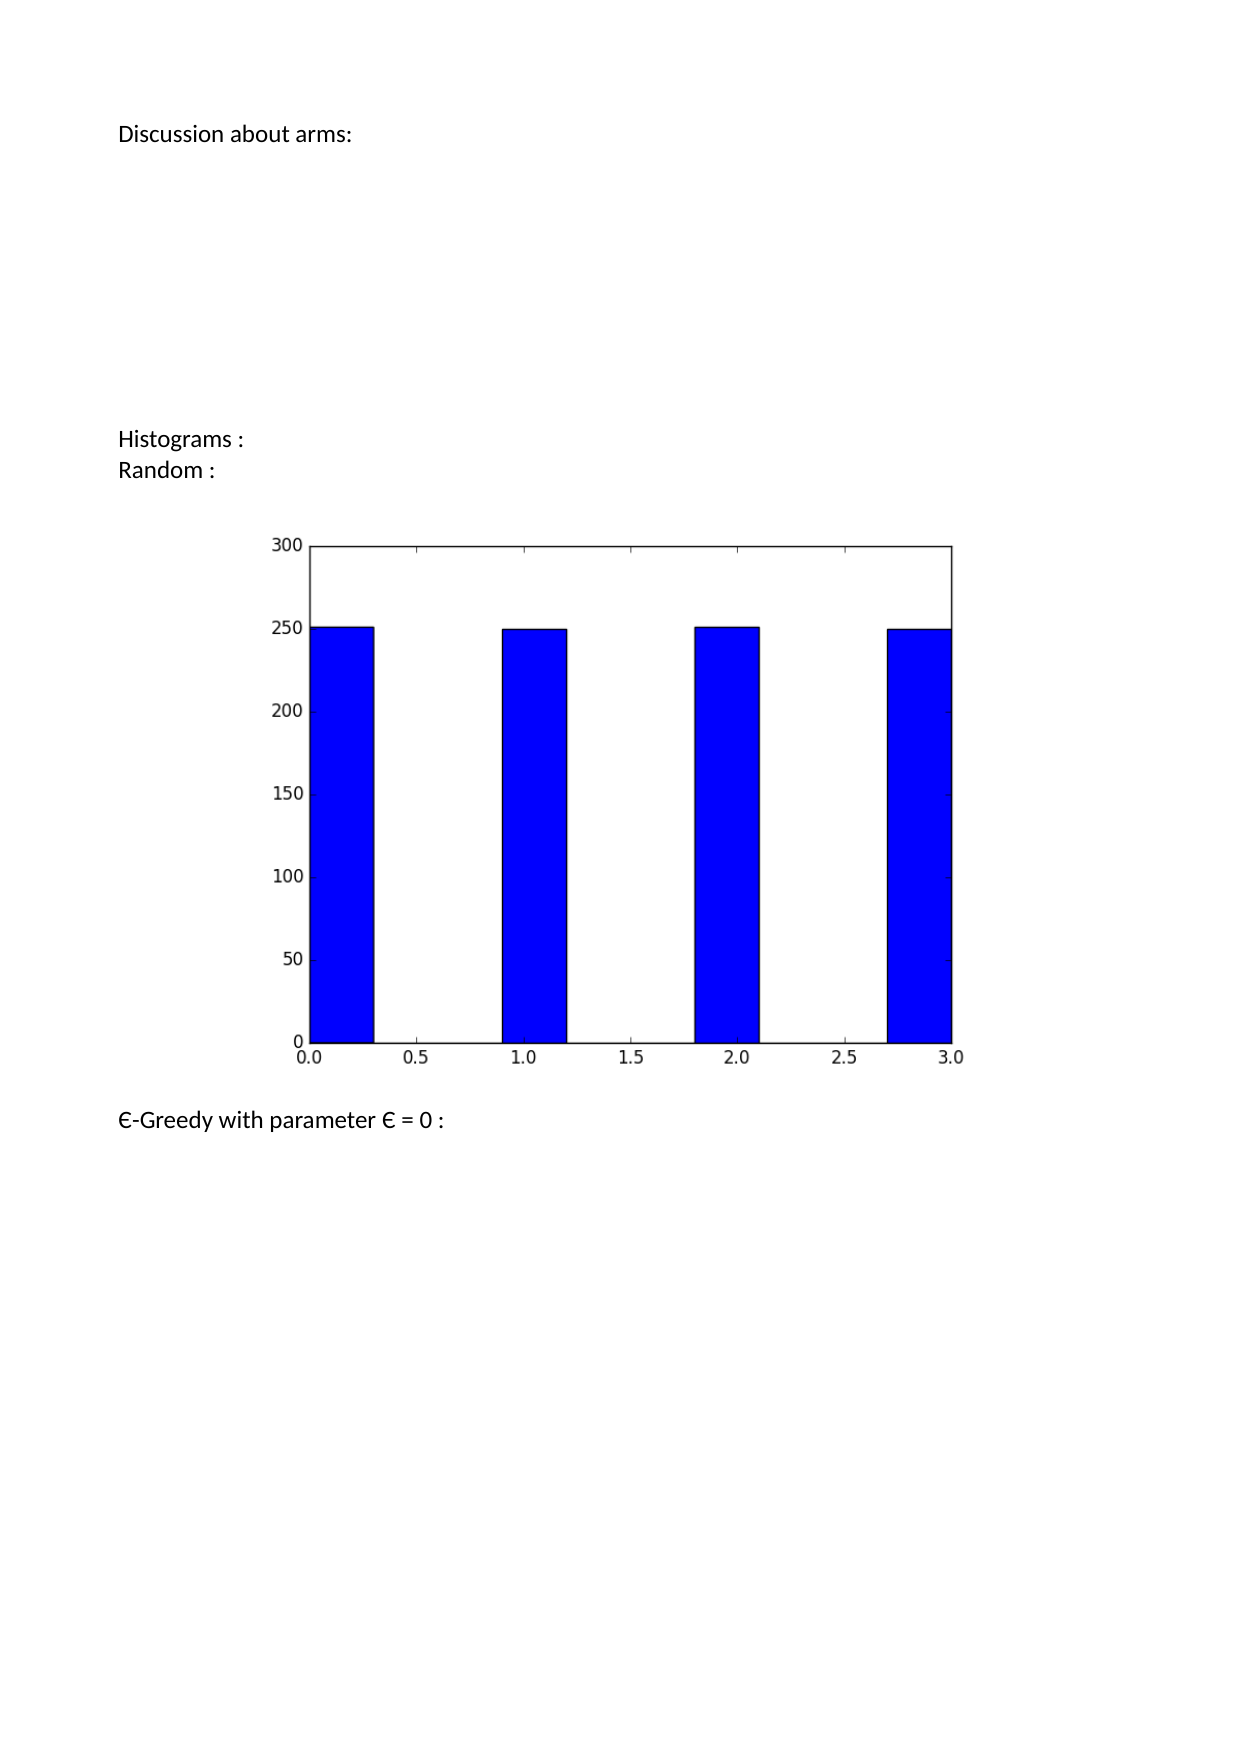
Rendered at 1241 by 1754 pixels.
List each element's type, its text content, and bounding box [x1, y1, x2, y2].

text Discussion about arms: [118, 118, 1122, 149]
text Histograms : [118, 423, 1122, 454]
text Є-Greedy with parameter Є = 0 : [118, 484, 1122, 1135]
picture [206, 484, 1034, 1105]
text Random : [118, 454, 1122, 484]
